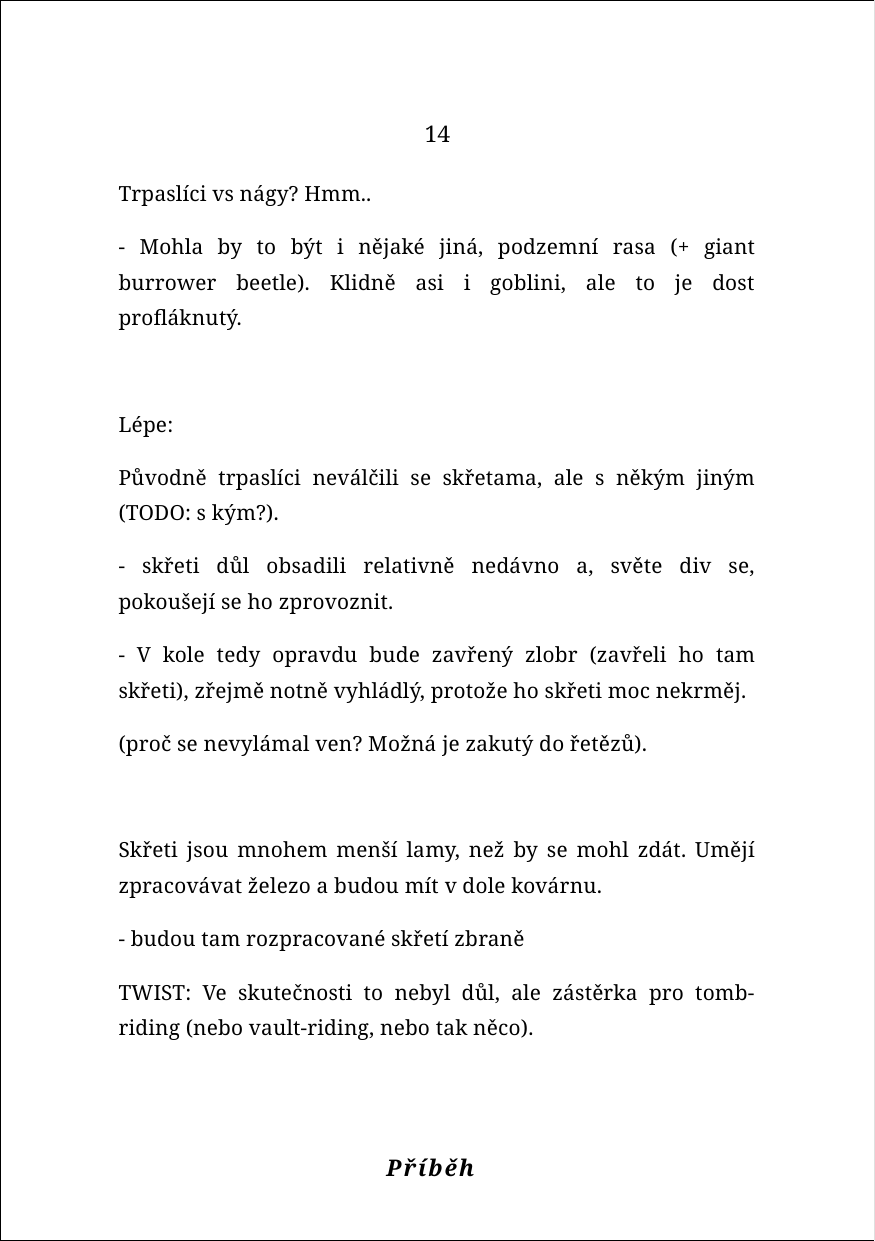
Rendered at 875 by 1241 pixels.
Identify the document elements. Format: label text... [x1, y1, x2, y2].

text TWIST: Ve skutečnosti to nebyl důl, ale zástěrka pro tomb-riding (nebo vault-riding, nebo tak něco). [118, 978, 756, 1042]
text - budou tam rozpracované skřetí zbraně [118, 924, 756, 953]
text Trpaslíci vs nágy? Hmm.. [118, 179, 756, 207]
text - V kole tedy opravdu bude zavřený zlobr (zavřeli ho tam skřeti), zřejmě notně vyhládlý, protože ho skřeti moc nekrměj. [118, 640, 756, 704]
text - skřeti důl obsadili relativně nedávno a, světe div se, pokoušejí se ho zprovoznit. [118, 552, 756, 616]
text - Mohla by to být i nějaké jiná, podzemní rasa (+ giant burrower beetle). Klidně asi i goblini, ale to je dost profláknutý. [118, 232, 756, 332]
text Skřeti jsou mnohem menší lamy, než by se mohl zdát. Umějí zpracovávat železo a budou mít v dole kovárnu. [118, 836, 756, 899]
text (proč se nevylámal ven? Možná je zakutý do řetězů). [118, 729, 756, 758]
text Lépe: [118, 410, 756, 438]
text Původně trpaslíci neválčili se skřetama, ale s někým jiným (TODO: s kým?). [118, 463, 756, 527]
